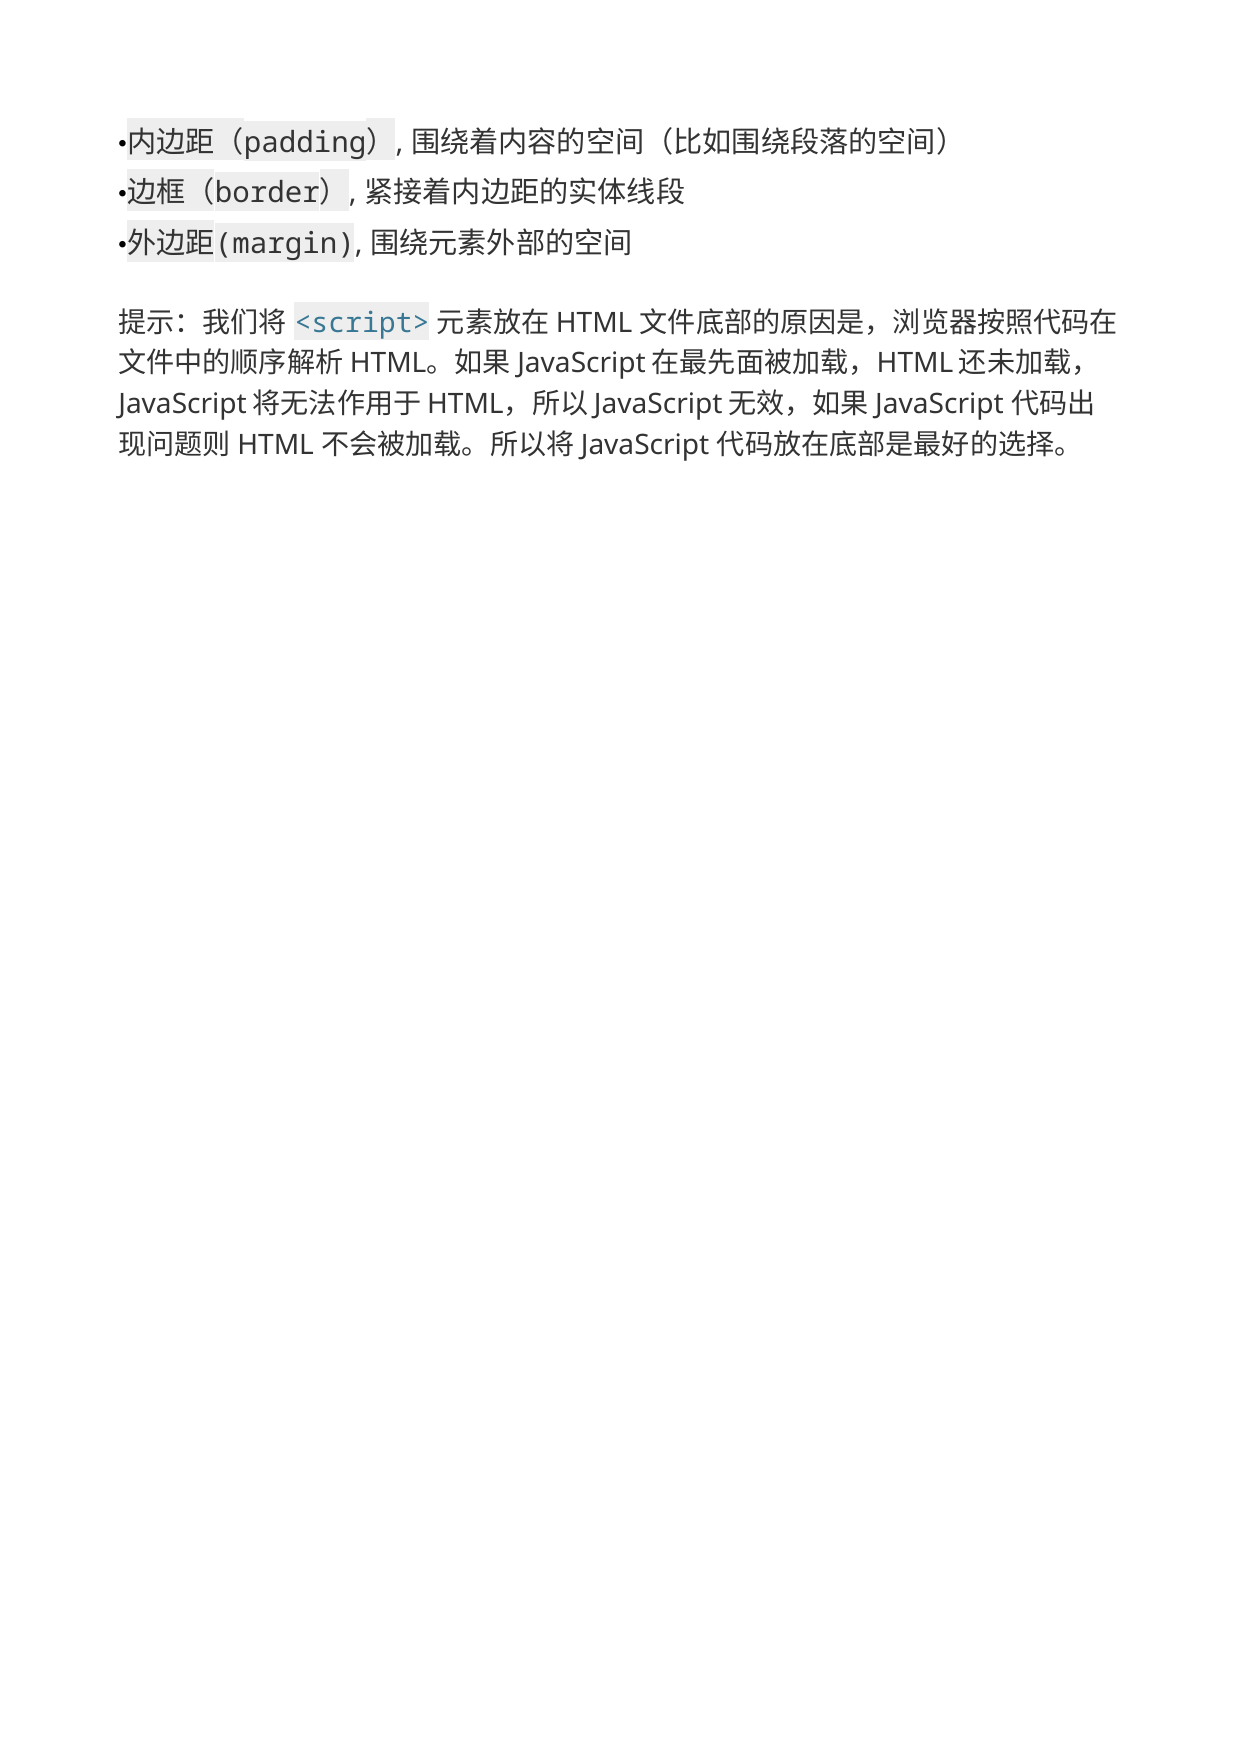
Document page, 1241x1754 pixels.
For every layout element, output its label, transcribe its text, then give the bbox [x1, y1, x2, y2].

text 提示：我们将 <script> 元素放在 HTML 文件底部的原因是，浏览器按照代码在文件中的顺序解析 HTML。如果 JavaScript在最先面被加载，HTML还未加载，JavaScript将无法作用于HTML，所以JavaScript无效，如果 JavaScript 代码出现问题则 HTML 不会被加载。所以将 JavaScript 代码放在底部是最好的选择。 [118, 299, 1122, 463]
list 外边距(margin), 围绕元素外部的空间 [118, 220, 1122, 262]
list 内边距（padding）, 围绕着内容的空间（比如围绕段落的空间） [118, 118, 1122, 161]
list 边框（border）, 紧接着内边距的实体线段 [118, 169, 1122, 211]
